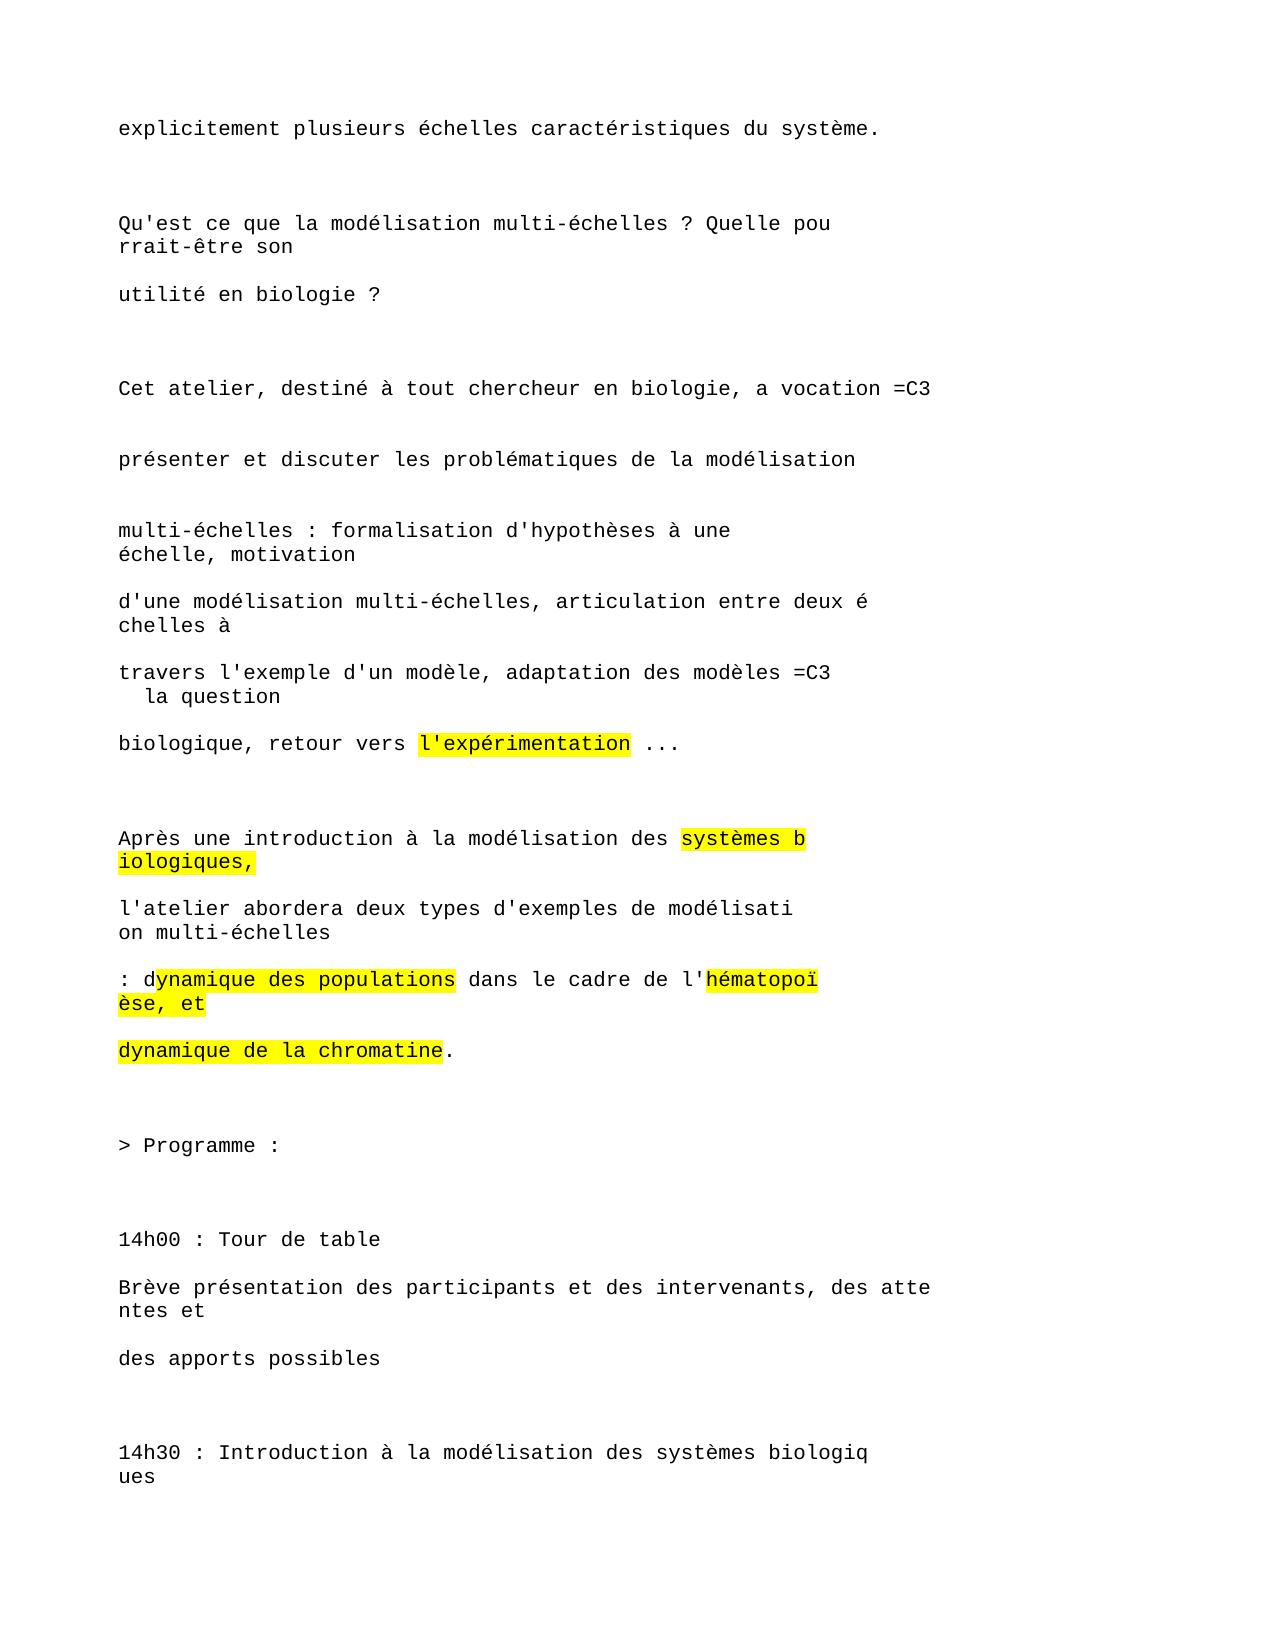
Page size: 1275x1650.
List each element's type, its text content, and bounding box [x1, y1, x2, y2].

text présenter et discuter les problématiques de la modélisation [118, 449, 1157, 473]
text 14h30 : Introduction à la modélisation des systèmes biologiq [118, 1442, 1157, 1466]
text explicitement plusieurs échelles caractéristiques du système. [118, 118, 1157, 142]
text biologique, retour vers l'expérimentation ... [118, 733, 1157, 757]
text Brève présentation des participants et des intervenants, des atte [118, 1277, 1157, 1300]
text on multi-échelles [118, 922, 1157, 946]
text èse, et [118, 993, 1157, 1017]
text multi-échelles : formalisation d'hypothèses à une [118, 520, 1157, 544]
text Qu'est ce que la modélisation multi-échelles ? Quelle pou [118, 213, 1157, 236]
text dynamique de la chromatine. [118, 1040, 1157, 1064]
text d'une modélisation multi-échelles, articulation entre deux é [118, 591, 1157, 615]
text la question [118, 686, 1157, 709]
text travers l'exemple d'un modèle, adaptation des modèles =C3 [118, 662, 1157, 686]
text : dynamique des populations dans le cadre de l'hématopoï [118, 969, 1157, 993]
text iologiques, [118, 851, 1157, 875]
text 14h00 : Tour de table [118, 1229, 1157, 1253]
text Après une introduction à la modélisation des systèmes b [118, 827, 1157, 851]
text ues [118, 1466, 1157, 1489]
text ntes et [118, 1300, 1157, 1324]
text échelle, motivation [118, 544, 1157, 567]
text des apports possibles [118, 1348, 1157, 1371]
text l'atelier abordera deux types d'exemples de modélisati [118, 898, 1157, 922]
text chelles à [118, 615, 1157, 638]
text > Programme : [118, 1135, 1157, 1158]
text utilité en biologie ? [118, 284, 1157, 307]
text rrait-être son [118, 236, 1157, 260]
text Cet atelier, destiné à tout chercheur en biologie, a vocation =C3 [118, 378, 1157, 402]
